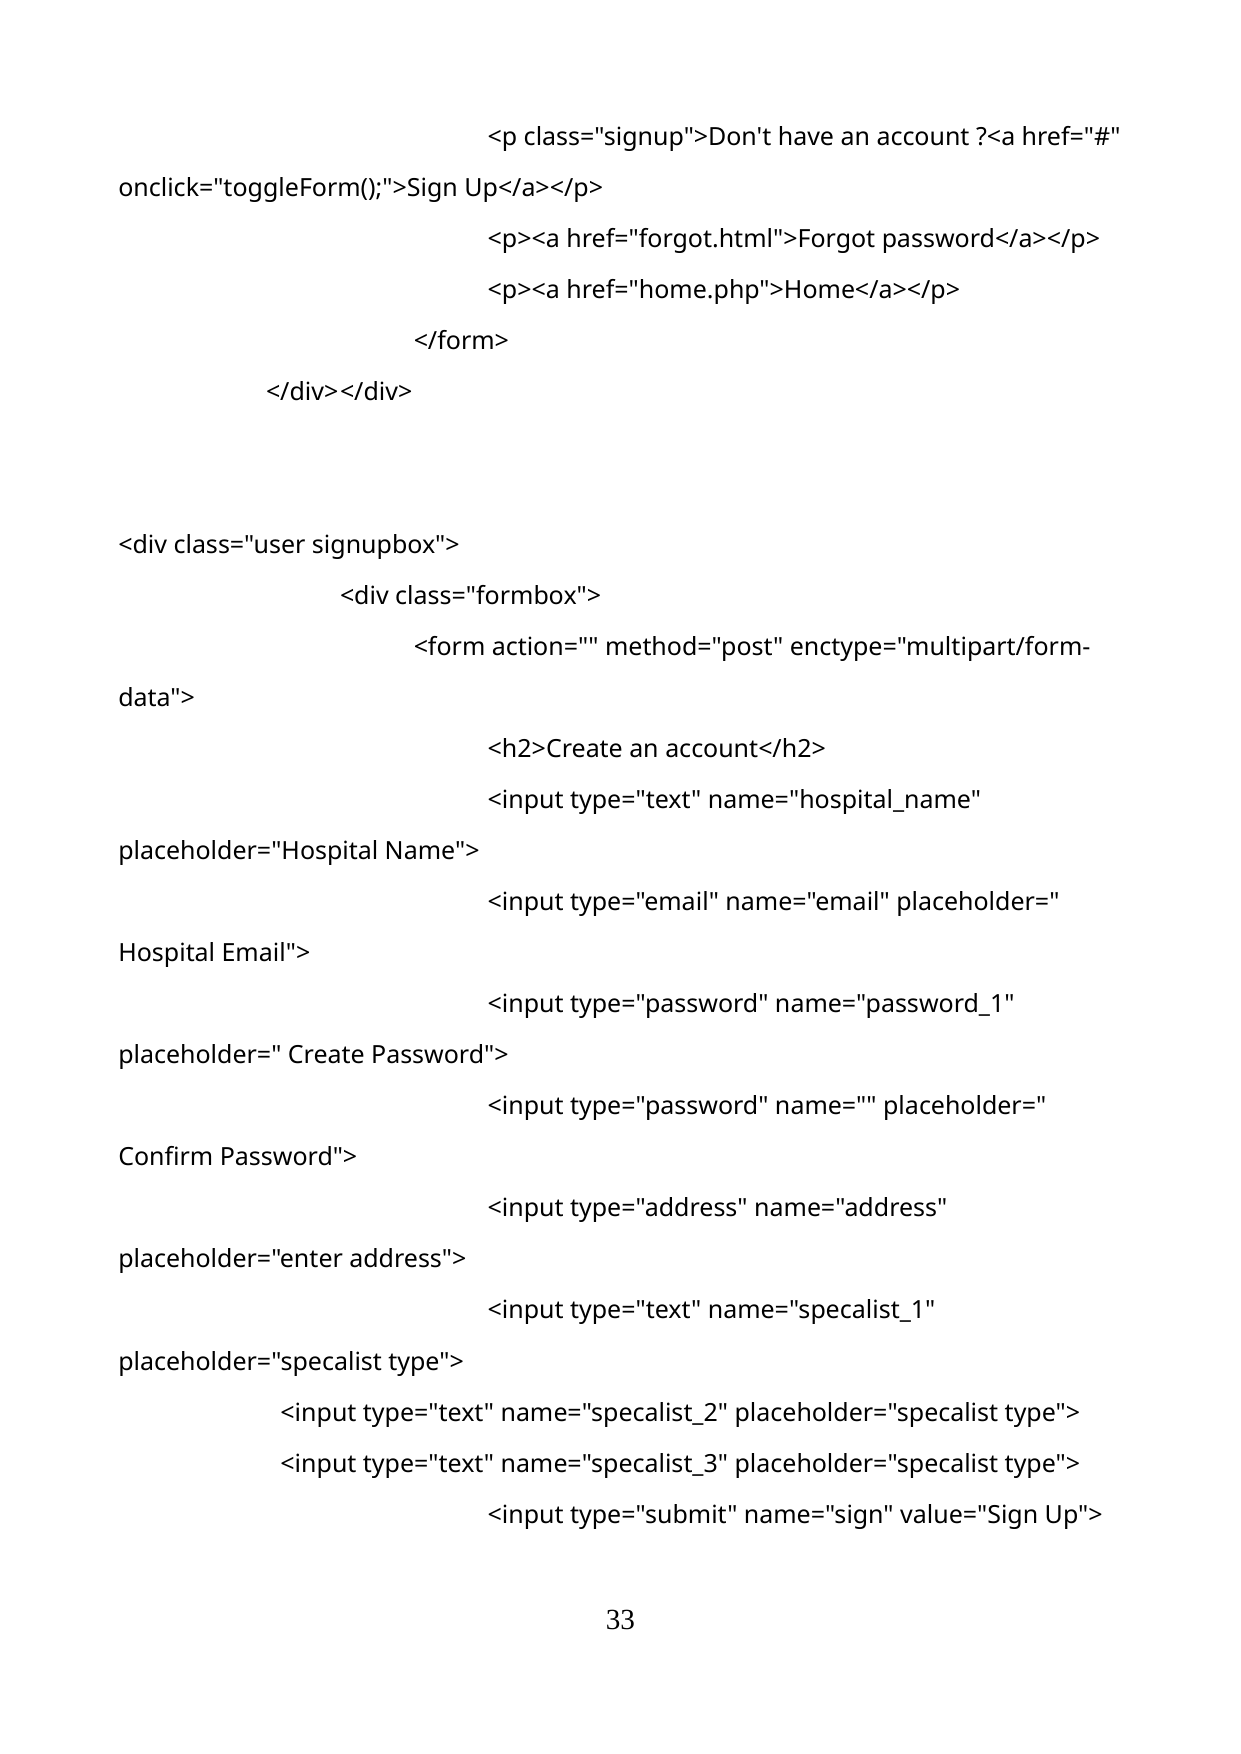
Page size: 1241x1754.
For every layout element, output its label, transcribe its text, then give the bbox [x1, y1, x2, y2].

text </div> </div> [118, 373, 1122, 407]
text <input type="email" name="email" placeholder=" Hospital Email"> [118, 884, 1122, 969]
text <input type="text" name="specalist_2" placeholder="specalist type"> [118, 1394, 1122, 1428]
text <div class="formbox"> [118, 577, 1122, 612]
text <h2>Create an account</h2> [118, 731, 1122, 765]
text <div class="user signupbox"> [118, 526, 1122, 561]
text <input type="submit" name="sign" value="Sign Up"> [118, 1496, 1122, 1530]
text </form> [118, 322, 1122, 356]
text <input type="password" name="password_1" placeholder=" Create Password"> [118, 986, 1122, 1071]
text <p class="signup">Don't have an account ?<a href="#" onclick="toggleForm();">Sign Up</a></p> [118, 118, 1122, 203]
text <p><a href="home.php">Home</a></p> [118, 271, 1122, 305]
text <input type="text" name="hospital_name" placeholder="Hospital Name"> [118, 782, 1122, 867]
text <form action="" method="post" enctype="multipart/form-data"> [118, 628, 1122, 714]
text <input type="text" name="specalist_3" placeholder="specalist type"> [118, 1445, 1122, 1479]
text <input type="address" name="address" placeholder="enter address"> [118, 1190, 1122, 1275]
text <p><a href="forgot.html">Forgot password</a></p> [118, 220, 1122, 254]
text <input type="text" name="specalist_1" placeholder="specalist type"> [118, 1292, 1122, 1377]
text <input type="password" name="" placeholder=" Confirm Password"> [118, 1088, 1122, 1173]
